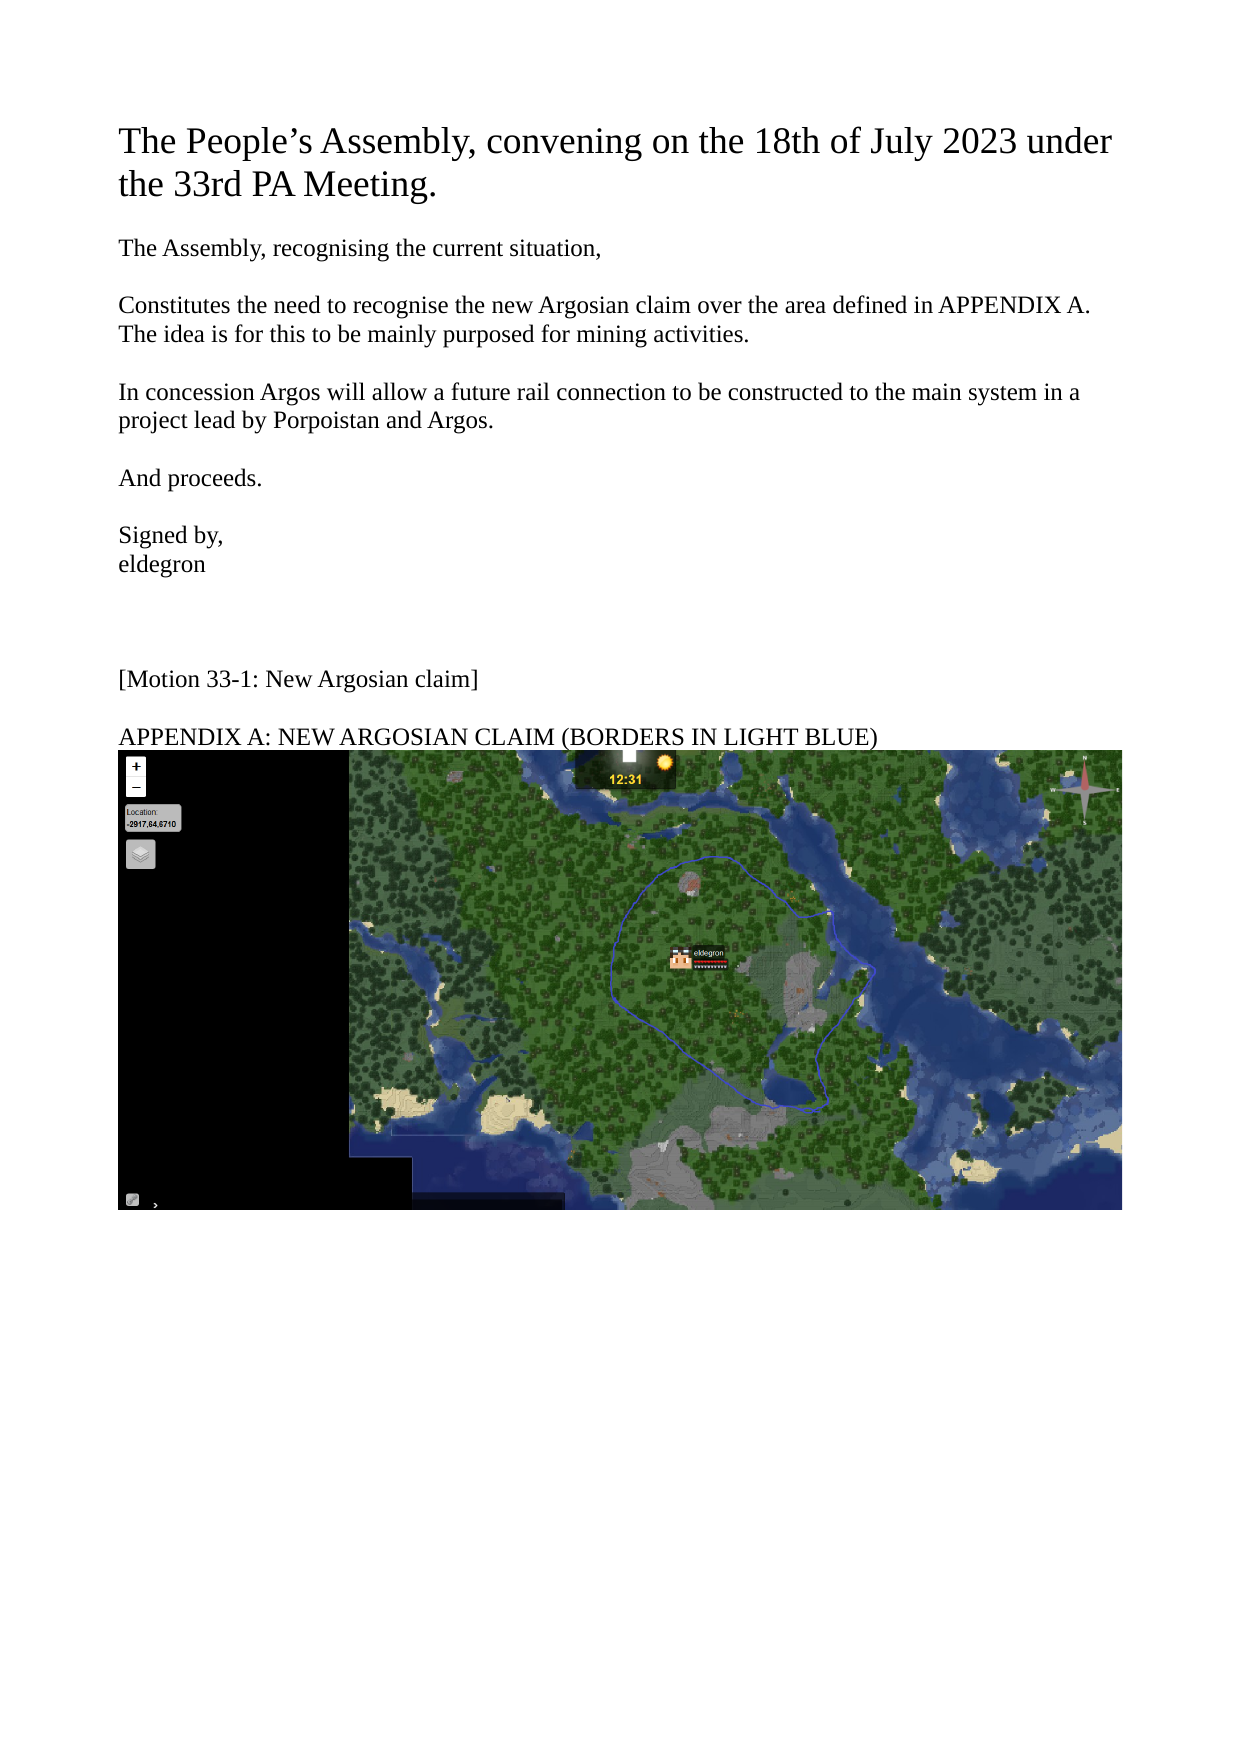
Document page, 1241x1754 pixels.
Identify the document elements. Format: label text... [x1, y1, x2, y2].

text APPENDIX A: NEW ARGOSIAN CLAIM (BORDERS IN LIGHT BLUE) [118, 722, 1122, 750]
text Signed by, [118, 521, 1122, 549]
text The idea is for this to be mainly purposed for mining activities. [118, 319, 1122, 348]
text The Assembly, recognising the current situation, [118, 233, 1122, 262]
text And proceeds. [118, 463, 1122, 492]
text Constitutes the need to recognise the new Argosian claim over the area defined in APPENDIX A. [118, 291, 1122, 319]
picture [118, 750, 1123, 1210]
text The People’s Assembly, convening on the 18th of July 2023 under the 33rd PA Meeting. [118, 118, 1122, 204]
text eldegron [118, 549, 1122, 578]
text In concession Argos will allow a future rail connection to be constructed to the main system in a project lead by Porpoistan and Argos. [118, 377, 1122, 434]
text [Motion 33-1: New Argosian claim] [118, 664, 1122, 693]
